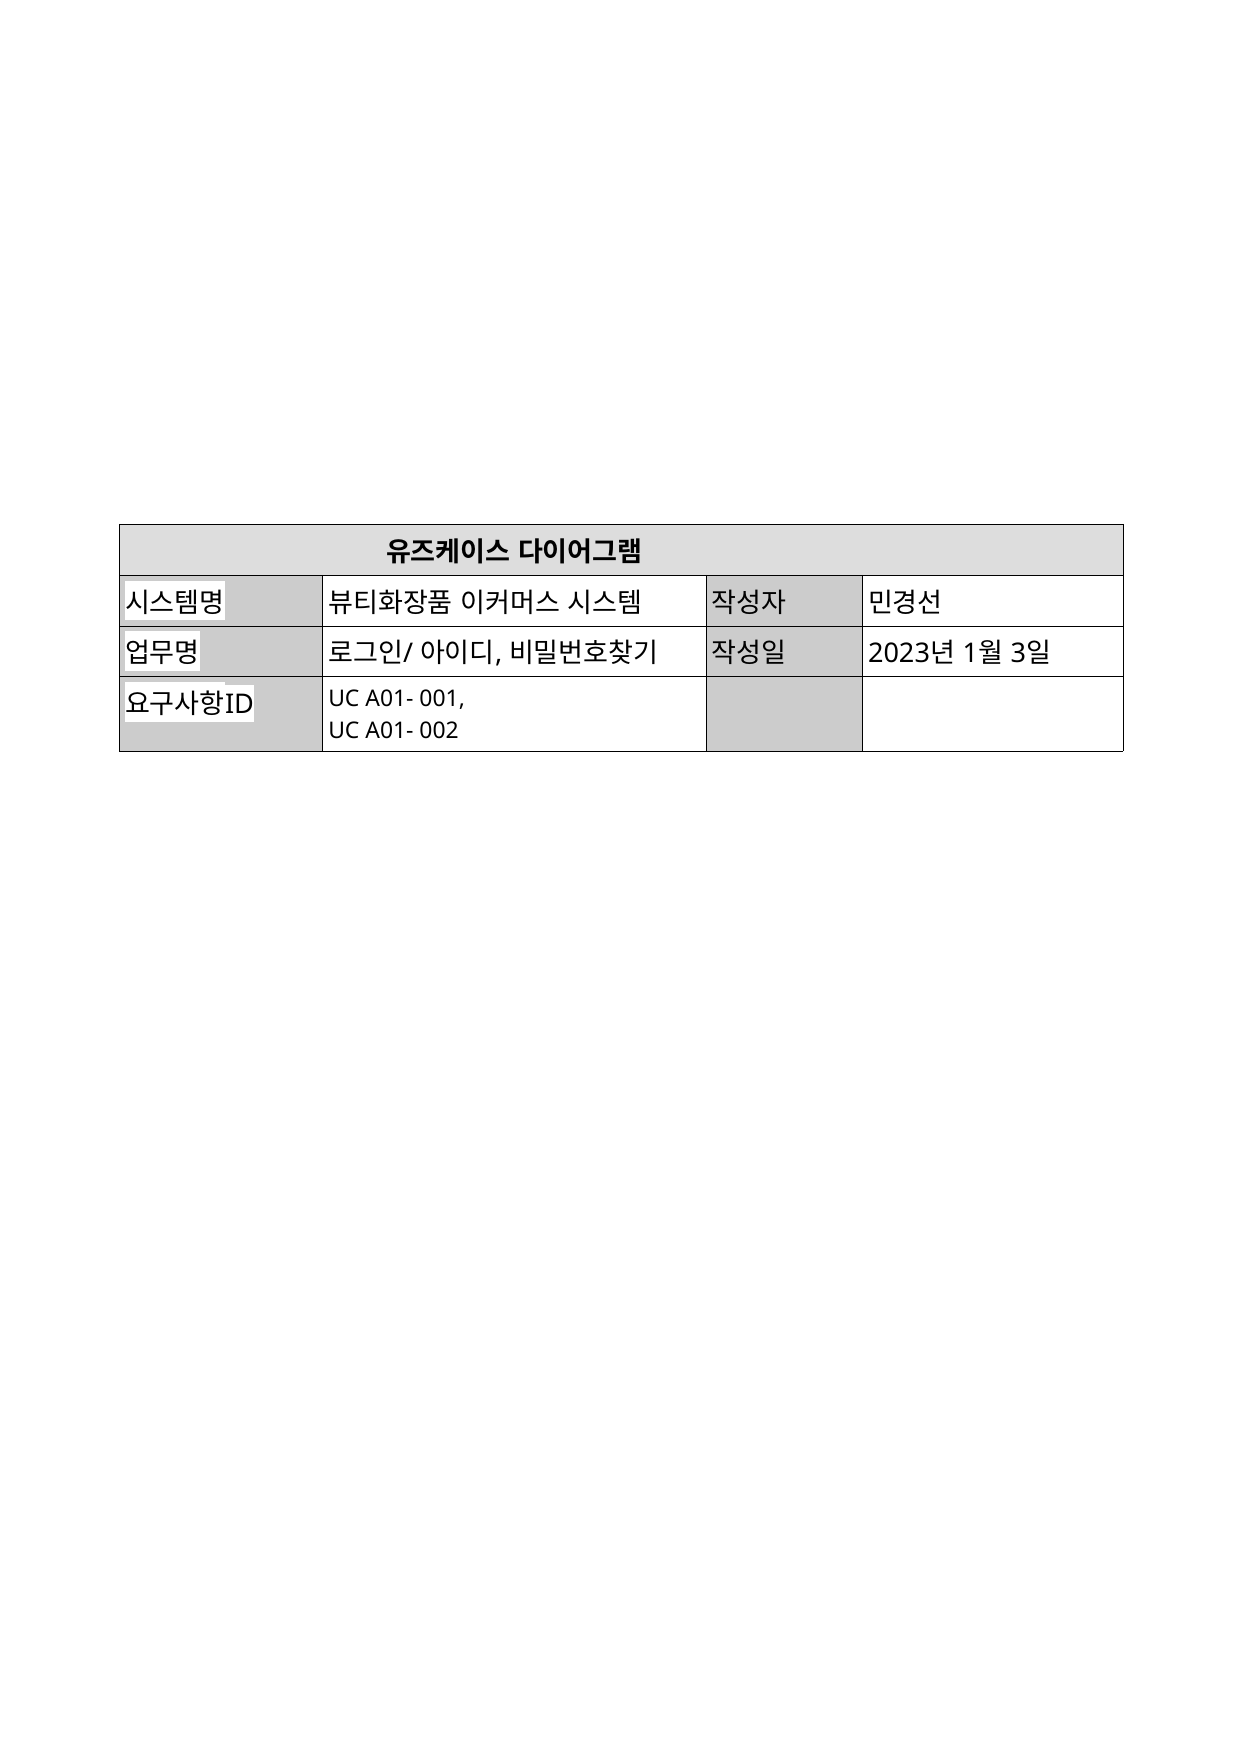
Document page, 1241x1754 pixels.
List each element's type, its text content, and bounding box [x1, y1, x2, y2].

table_cell 뷰티화장품 이커머스 시스템 [323, 576, 706, 626]
table_cell 작성자 [707, 576, 862, 626]
table_cell [707, 677, 862, 751]
table_cell 로그인/ 아이디, 비밀번호찾기 [323, 627, 706, 676]
table_cell 시스템명 [120, 576, 322, 626]
table_cell [863, 677, 1123, 751]
table_cell 요구사항ID [120, 677, 322, 751]
table_cell 작성일 [707, 627, 862, 676]
table_cell UC A01- 001, UC A01- 002 [323, 677, 706, 751]
table_cell 2023년 1월 3일 [863, 627, 1123, 676]
table_header 유즈케이스 다이어그램 [120, 525, 1123, 575]
table_cell 민경선 [863, 576, 1123, 626]
table_cell 업무명 [120, 627, 322, 676]
